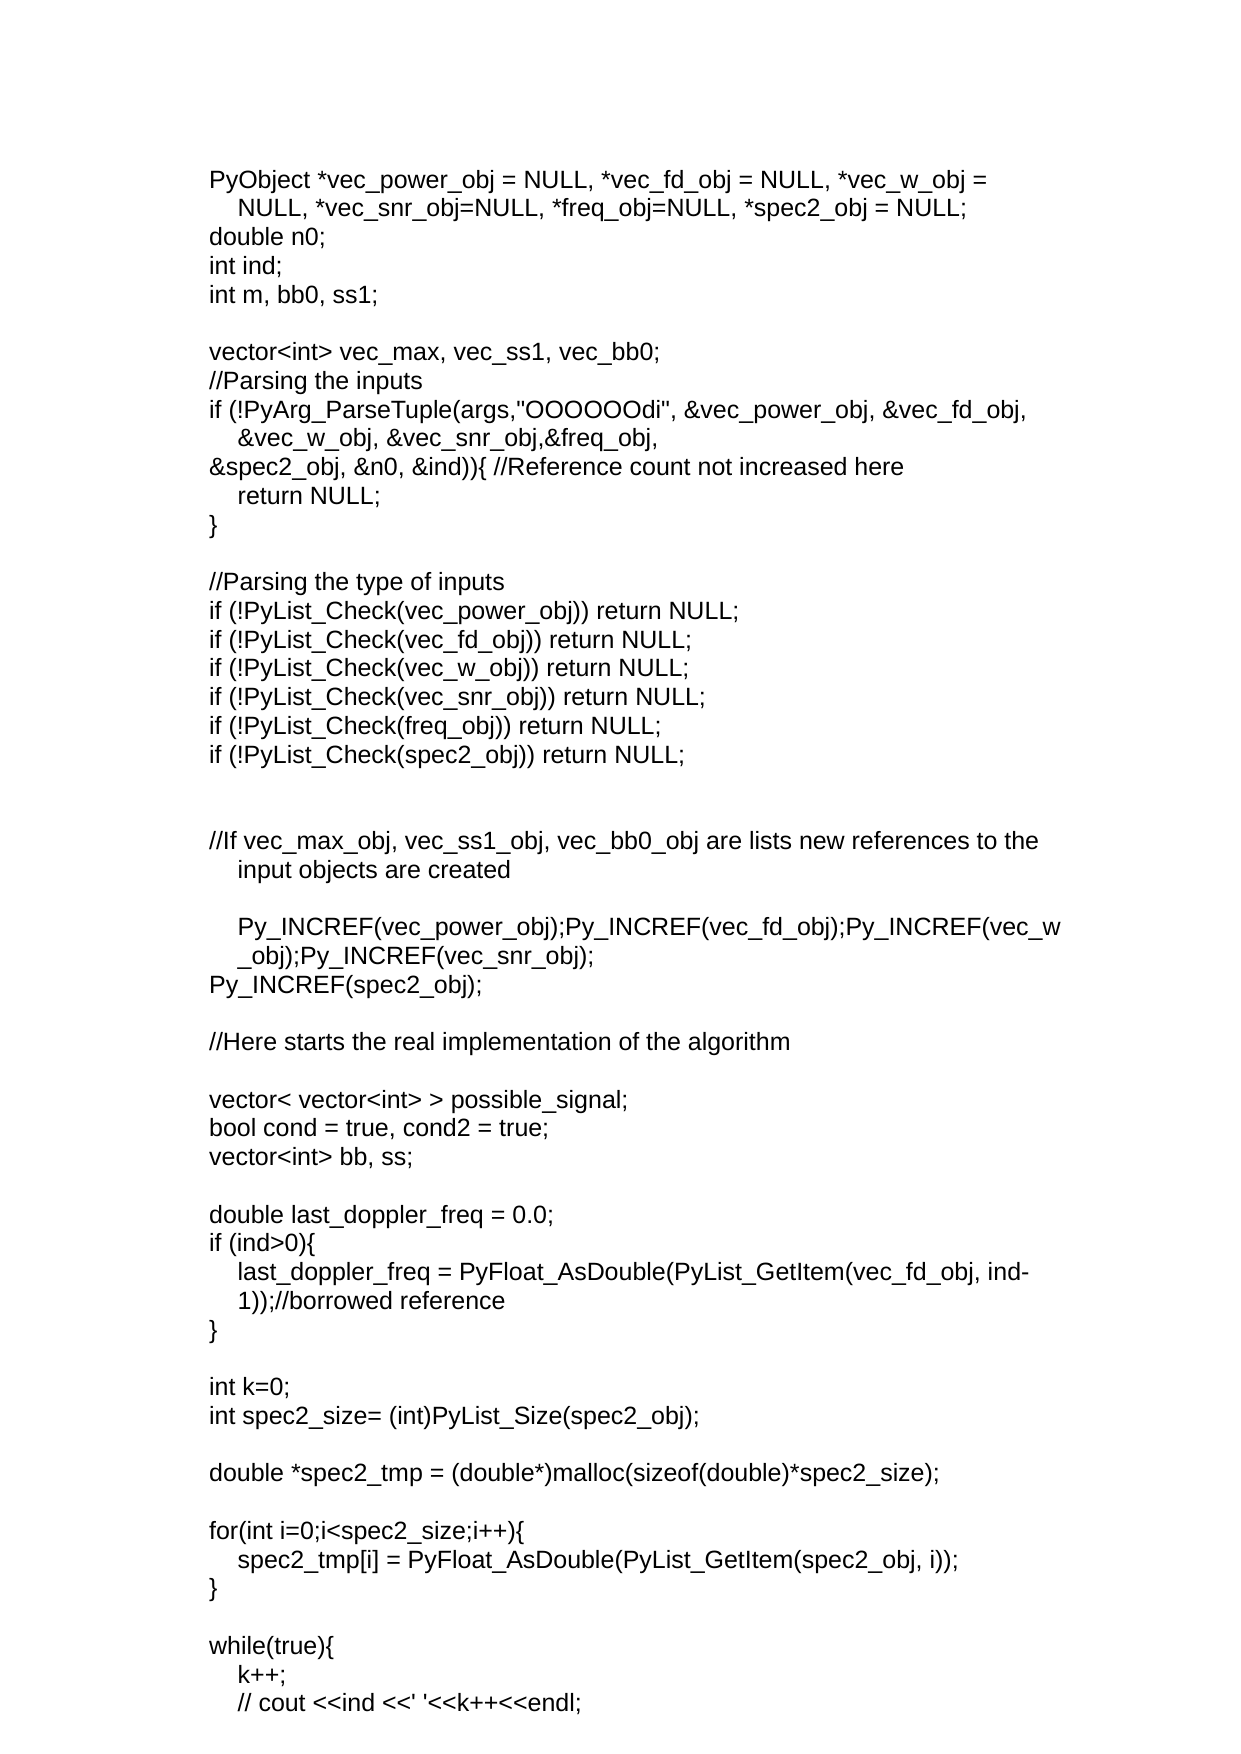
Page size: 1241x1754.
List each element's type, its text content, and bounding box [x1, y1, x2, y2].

text return NULL; [162, 481, 1065, 509]
text &spec2_obj, &n0, &ind)){ //Reference count not increased here [162, 452, 1065, 481]
text if (!PyList_Check(vec_w_obj)) return NULL; [162, 653, 1065, 682]
text //Here starts the real implementation of the algorithm [162, 1027, 1065, 1056]
text if (!PyList_Check(vec_fd_obj)) return NULL; [162, 624, 1065, 653]
text if (!PyList_Check(vec_snr_obj)) return NULL; [162, 682, 1065, 711]
text k++; [162, 1659, 1065, 1688]
text Py_INCREF(vec_power_obj);Py_INCREF(vec_fd_obj);Py_INCREF(vec_w_obj);Py_INCREF(vec_snr_obj); [162, 883, 1065, 969]
text double last_doppler_freq = 0.0; [162, 1199, 1065, 1228]
text double *spec2_tmp = (double*)malloc(sizeof(double)*spec2_size); [162, 1458, 1065, 1487]
text int m, bb0, ss1; [162, 279, 1065, 308]
text } [162, 1573, 1065, 1602]
text if (!PyList_Check(vec_power_obj)) return NULL; [162, 596, 1065, 624]
text spec2_tmp[i] = PyFloat_AsDouble(PyList_GetItem(spec2_obj, i)); [162, 1544, 1065, 1573]
text vector<int> bb, ss; [162, 1142, 1065, 1171]
text //Parsing the inputs [162, 366, 1065, 394]
text PyObject *vec_power_obj = NULL, *vec_fd_obj = NULL, *vec_w_obj = NULL, *vec_snr_obj=NULL, *freq_obj=NULL, *spec2_obj = NULL; [162, 164, 1065, 222]
text bool cond = true, cond2 = true; [162, 1113, 1065, 1142]
text //Parsing the type of inputs [162, 567, 1065, 596]
text if (!PyList_Check(spec2_obj)) return NULL; [162, 739, 1065, 768]
text if (!PyArg_ParseTuple(args,"OOOOOOdi", &vec_power_obj, &vec_fd_obj, &vec_w_obj, &vec_snr_obj,&freq_obj, [162, 394, 1065, 452]
text for(int i=0;i<spec2_size;i++){ [162, 1516, 1065, 1544]
text while(true){ [162, 1631, 1065, 1659]
text if (ind>0){ [162, 1228, 1065, 1257]
text int spec2_size= (int)PyList_Size(spec2_obj); [162, 1401, 1065, 1429]
text int k=0; [162, 1372, 1065, 1401]
text int ind; [162, 251, 1065, 279]
text last_doppler_freq = PyFloat_AsDouble(PyList_GetItem(vec_fd_obj, ind-1));//borrowed reference [162, 1257, 1065, 1314]
text vector<int> vec_max, vec_ss1, vec_bb0; [162, 337, 1065, 366]
text } [162, 509, 1065, 538]
text Py_INCREF(spec2_obj); [162, 969, 1065, 998]
text // cout <<ind <<' '<<k++<<endl; [162, 1688, 1065, 1717]
text //If vec_max_obj, vec_ss1_obj, vec_bb0_obj are lists new references to the input objects are created [162, 826, 1065, 883]
text if (!PyList_Check(freq_obj)) return NULL; [162, 711, 1065, 739]
text vector< vector<int> > possible_signal; [162, 1084, 1065, 1113]
text } [162, 1314, 1065, 1343]
text double n0; [162, 222, 1065, 251]
